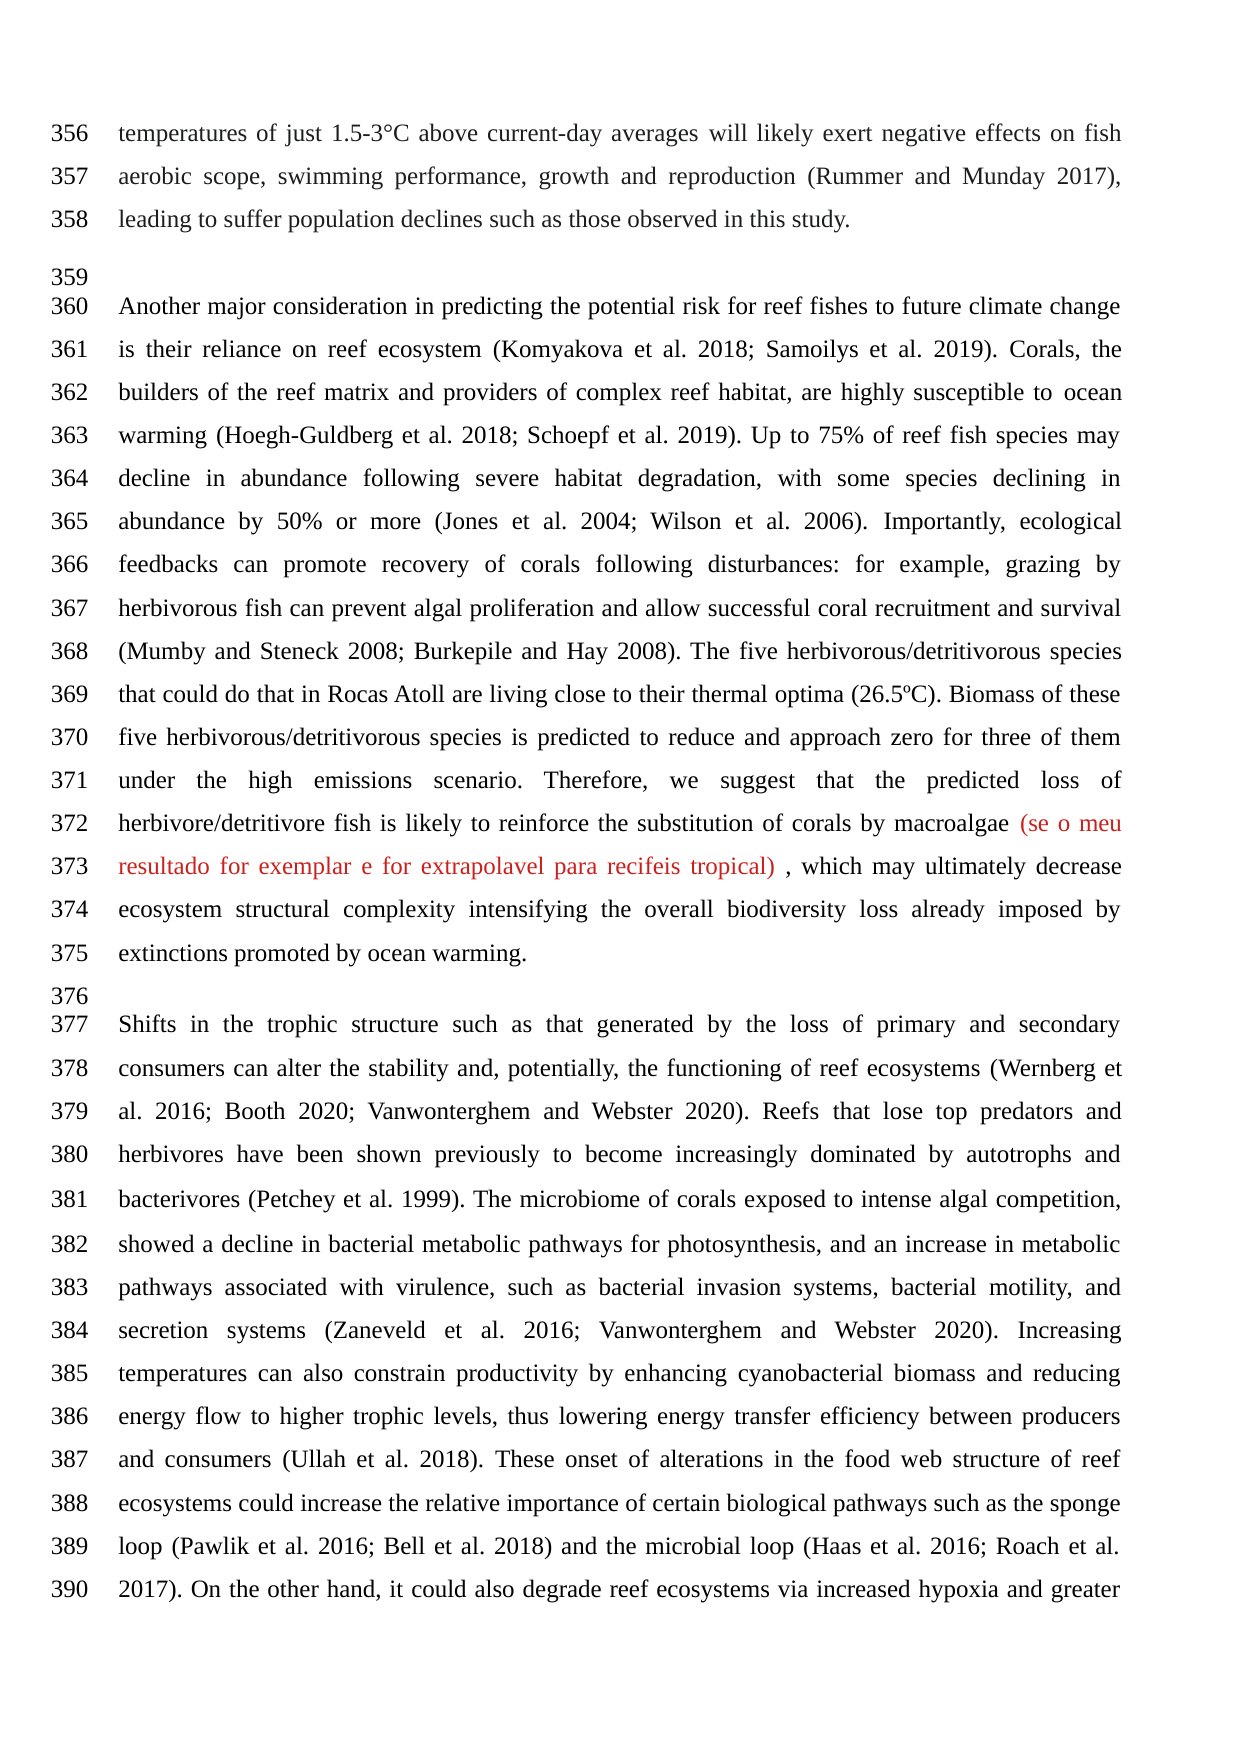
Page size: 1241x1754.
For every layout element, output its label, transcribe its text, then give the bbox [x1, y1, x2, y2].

text temperatures of just 1.5-3°C above current-day averages will likely exert negative effects on fish aerobic scope, swimming performance, growth and reproduction (Rummer and Munday 2017), leading to suffer population declines such as those observed in this study. [118, 118, 1122, 233]
text Another major consideration in predicting the potential risk for reef fishes to future climate change is their reliance on reef ecosystem (Komyakova et al. 2018; Samoilys et al. 2019). Corals, the builders of the reef matrix and providers of complex reef habitat, are highly susceptible to ocean warming (Hoegh-Guldberg et al. 2018; Schoepf et al. 2019). Up to 75% of reef fish species may decline in abundance following severe habitat degradation, with some species declining in abundance by 50% or more (Jones et al. 2004; Wilson et al. 2006). Importantly, ecological feedbacks can promote recovery of corals following disturbances: for example, grazing by herbivorous fish can prevent algal proliferation and allow successful coral recruitment and survival (Mumby and Steneck 2008; Burkepile and Hay 2008). The five herbivorous/detritivorous species that could do that in Rocas Atoll are living close to their thermal optima (26.5ºC). Biomass of these five herbivorous/detritivorous species is predicted to reduce and approach zero for three of them under the high emissions scenario. Therefore, we suggest that the predicted loss of herbivore/detritivore fish is likely to reinforce the substitution of corals by macroalgae (se o meu resultado for exemplar e for extrapolavel para recifeis tropical) , which may ultimately decrease ecosystem structural complexity intensifying the overall biodiversity loss already imposed by extinctions promoted by ocean warming. [118, 291, 1122, 966]
text Shifts in the trophic structure such as that generated by the loss of primary and secondary consumers can alter the stability and, potentially, the functioning of reef ecosystems (Wernberg et al. 2016; Booth 2020; Vanwonterghem and Webster 2020). Reefs that lose top predators and herbivores have been shown previously to become increasingly dominated by autotrophs and bacterivores (Petchey et al. 1999). The microbiome of corals exposed to intense algal competition, showed a decline in bacterial metabolic pathways for photosynthesis, and an increase in metabolic pathways associated with virulence, such as bacterial invasion systems, bacterial motility, and secretion systems (Zaneveld et al. 2016; Vanwonterghem and Webster 2020). Increasing temperatures can also constrain productivity by enhancing cyanobacterial biomass and reducing energy flow to higher trophic levels, thus lowering energy transfer efficiency between producers and consumers (Ullah et al. 2018). These onset of alterations in the food web structure of reef ecosystems could increase the relative importance of certain biological pathways such as the sponge loop (Pawlik et al. 2016; Bell et al. 2018) and the microbial loop (Haas et al. 2016; Roach et al. 2017). On the other hand, it could also degrade reef ecosystems via increased hypoxia and greater [118, 1009, 1122, 1603]
